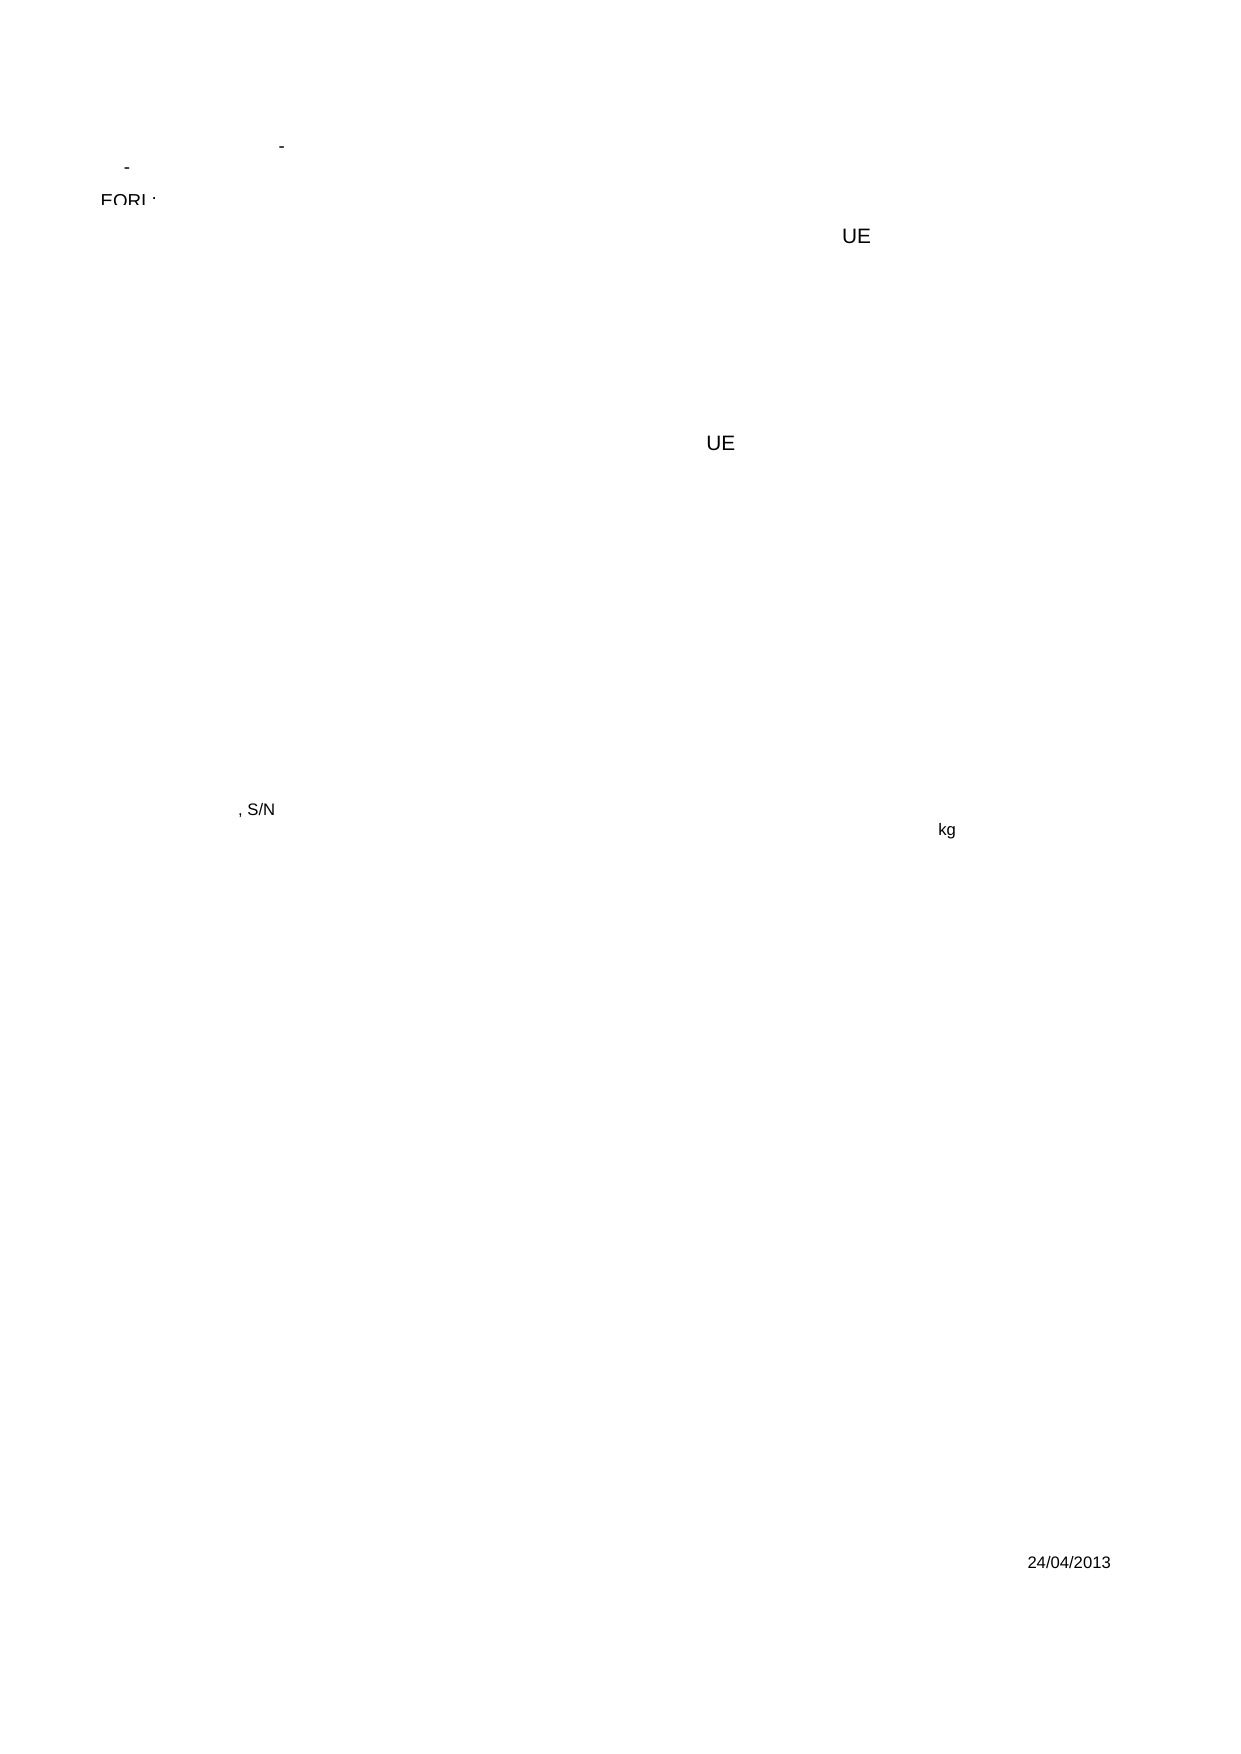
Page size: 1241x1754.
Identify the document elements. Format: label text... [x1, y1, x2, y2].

text <if test="o.partner_id.street2"> [100, 316, 573, 338]
text <o.partner_id.country_id.name or ''> [738, 295, 974, 325]
text 24/04/2013 [1022, 1553, 1116, 1572]
text <o.partner_id.street2> [100, 350, 573, 372]
table_cell [850, 781, 986, 800]
table_cell [850, 839, 986, 860]
text UE [738, 224, 974, 248]
table_cell </if> [65, 839, 850, 860]
table_cell <l.product_id.weight or ''> kg [850, 800, 986, 838]
text <company.street or ''> - <company.zip or ''> <company.city or ''> - <company.country_id.name> [100, 134, 573, 178]
table_cell <l.product_id.name or ''>, S/N <l.prodlot_id.name or ''> [65, 800, 850, 838]
text <o.partner_id.zip and o.partner_id.zip + ' ' or ''><o.partner_id.city or ''> [100, 418, 573, 461]
table_cell <if test="(l.product_id.country_id.intrastat)"> [65, 781, 850, 800]
text <o.partner_id.country_id.name or ''> [856, 431, 1116, 461]
text UE [591, 431, 850, 455]
table_header [850, 762, 986, 781]
text <company.city or ''> [785, 1553, 986, 1572]
text <o.partner_id.name or ''> [100, 248, 573, 269]
table_cell </for> [65, 860, 850, 882]
table_header <for each="l in o.move_lines"> [65, 762, 850, 781]
text EORI : <company.country_id.code> <company.siret> [100, 190, 573, 201]
text <company.name or ''> [100, 100, 573, 122]
text <o.partner_id.street or ''> [100, 282, 573, 304]
table_cell [850, 860, 986, 882]
text </if> [100, 384, 573, 406]
